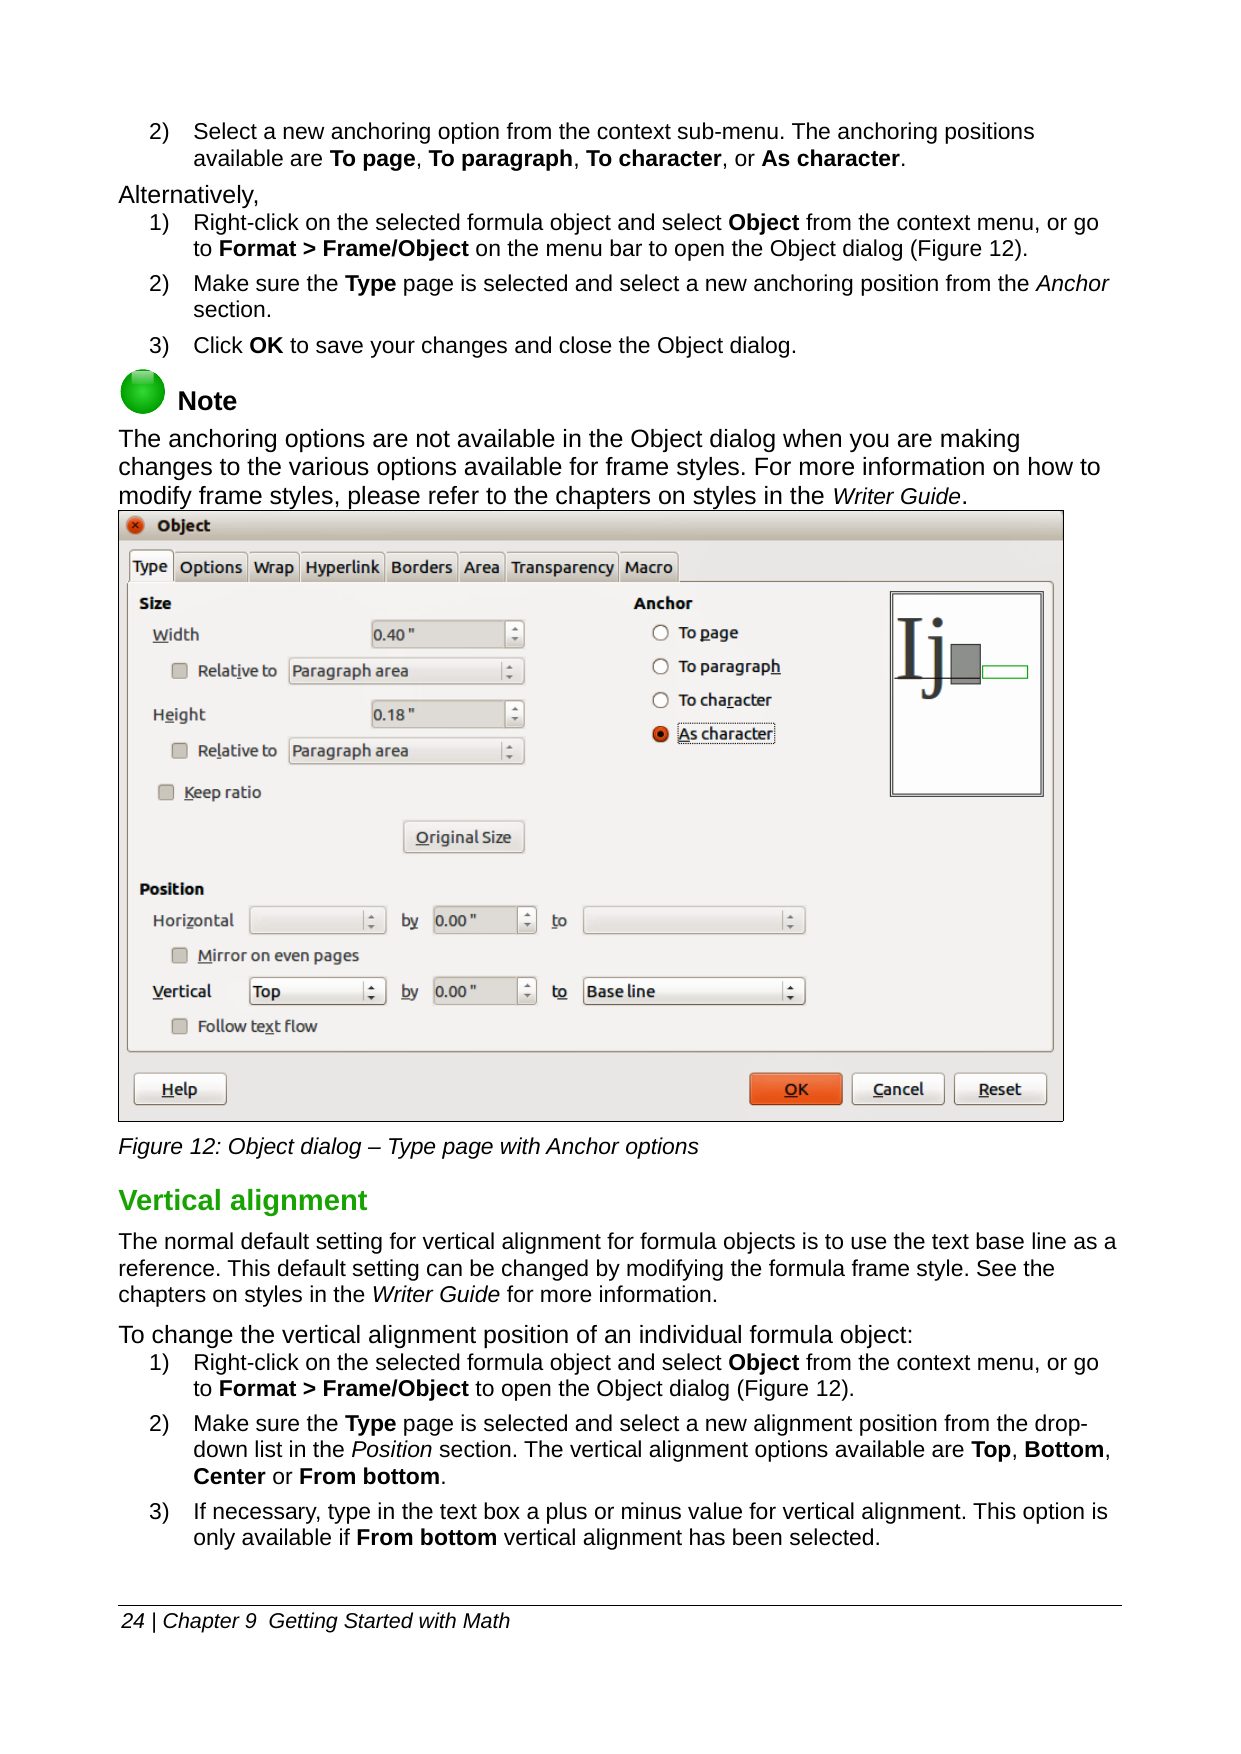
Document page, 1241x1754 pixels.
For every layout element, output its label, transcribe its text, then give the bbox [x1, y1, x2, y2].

list Click OK to save your changes and close the Object dialog. [169, 241, 1122, 268]
subtitle Note [118, 276, 1122, 326]
list Make sure the Type page is selected and select a new anchoring position from the Anchor section. [169, 180, 1122, 232]
text The anchoring options are not available in the Object dialog when you are making changes to the various options available for frame styles. For more information on how to modify frame styles, please refer to the chapters on styles in the Writer Guide. [118, 333, 1122, 419]
list If necessary, type in the text box a plus or minus value for vertical alignment. This option is only available if From bottom vertical alignment has been selected. [169, 1408, 1122, 1460]
list Click OK to save your changes and close the Object dialog. [169, 1531, 1122, 1557]
list Select the type of text alignment from the drop-down list in the Position section. The text alignment options available are Base line, Character and Row. [169, 1469, 1122, 1522]
text The normal default setting for vertical alignment for formula objects is to use the text base line as a reference. This default setting can be changed by modifying the formula frame style. See the chapters on styles in the Writer Guide for more information. [118, 1138, 1122, 1217]
list Make sure the Type page is selected and select a new alignment position from the drop-down list in the Position section. The vertical alignment options available are Top, Bottom, Center or From bottom. [169, 1320, 1122, 1399]
list Right-click on the selected formula object and select Object from the context menu, or go to Format > Frame/Object on the menu bar to open the Object dialog (Figure 12). [169, 118, 1122, 171]
subtitle Vertical alignment [118, 1092, 1122, 1126]
picture [119, 421, 1063, 1031]
text Figure 12: Object dialog – Type page with Anchor options [118, 1042, 1063, 1069]
text To change the vertical alignment position of an individual formula object: [118, 1229, 1122, 1258]
list Right-click on the selected formula object and select Object from the context menu, or go to Format > Frame/Object to open the Object dialog (Figure 12). [169, 1258, 1122, 1311]
